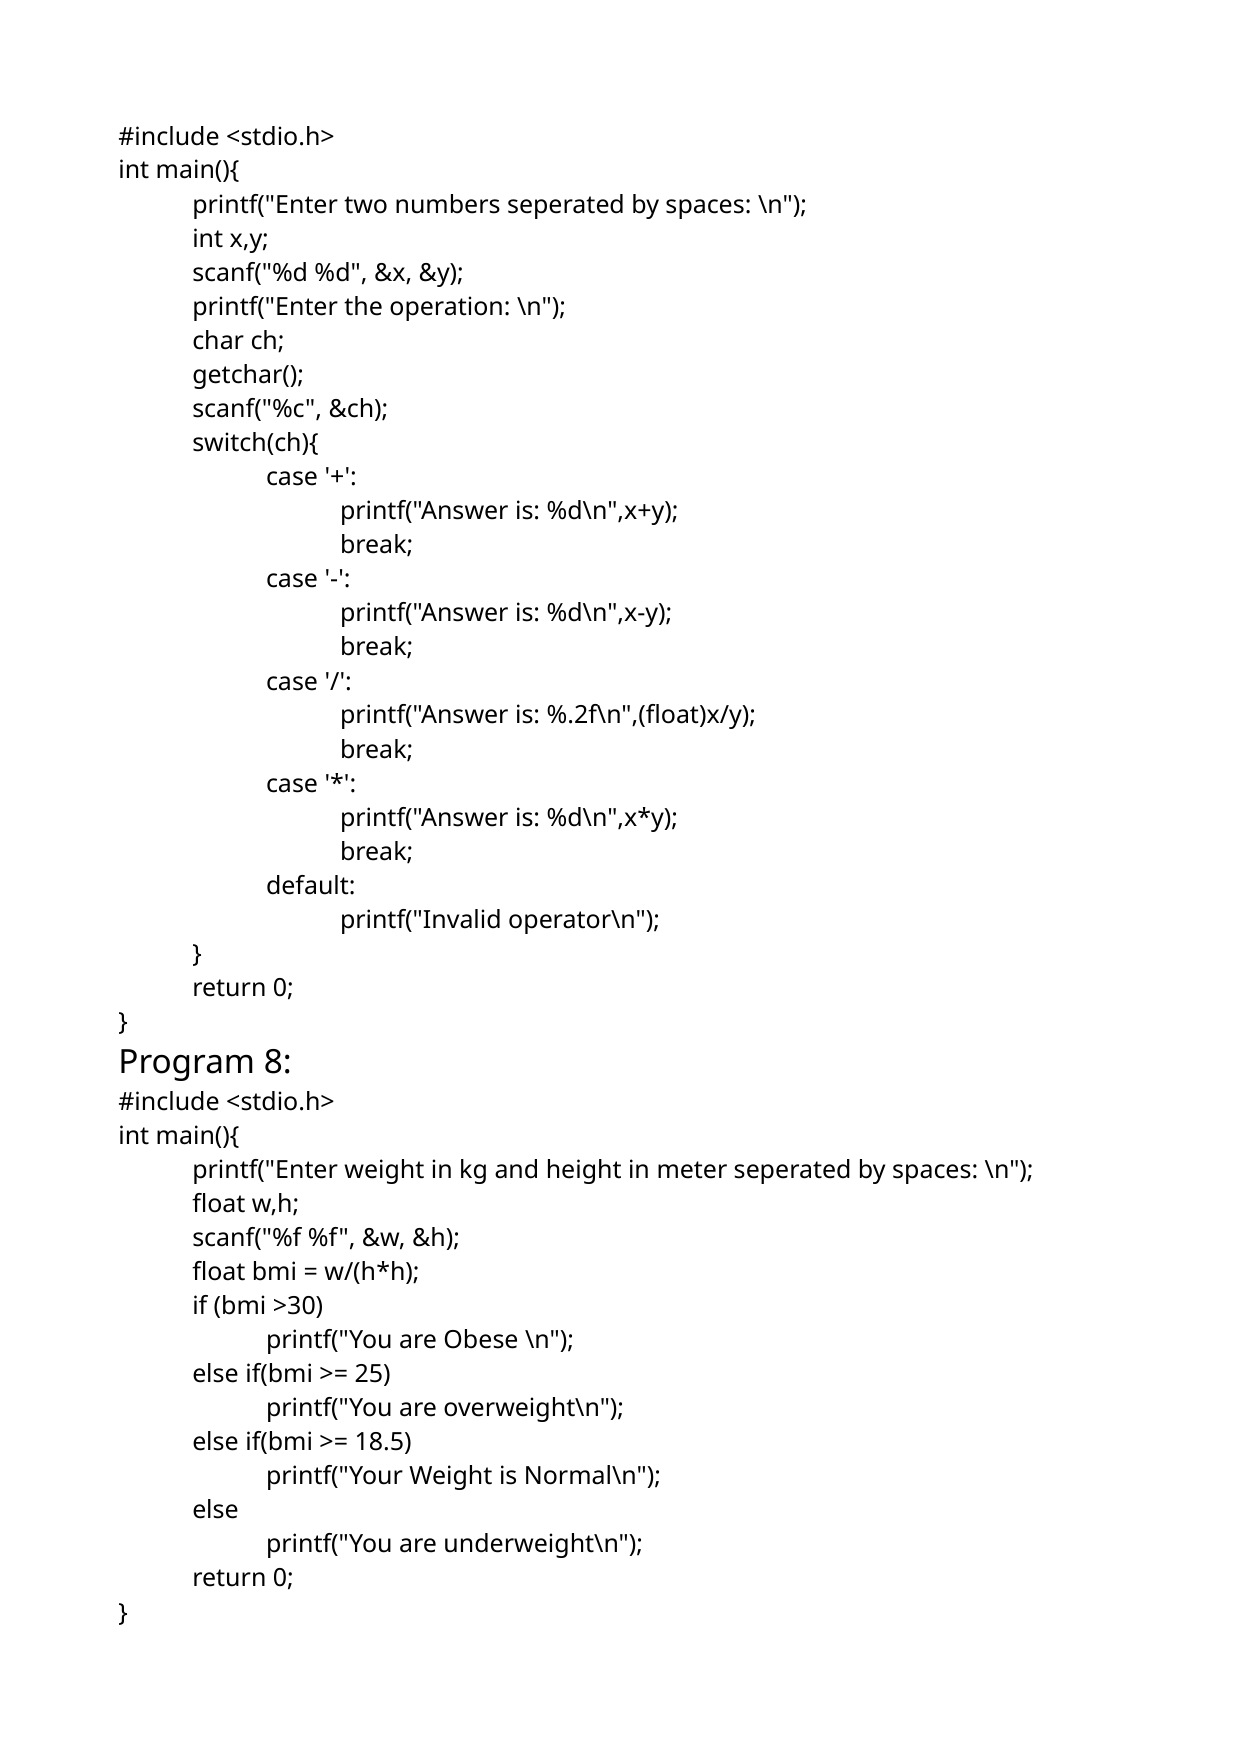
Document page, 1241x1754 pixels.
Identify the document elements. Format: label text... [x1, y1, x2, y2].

text printf("Enter weight in kg and height in meter seperated by spaces: \n"); [118, 1151, 1122, 1185]
text } [118, 1594, 1122, 1628]
text float bmi = w/(h*h); [118, 1253, 1122, 1288]
text #include <stdio.h> [118, 118, 1122, 152]
text return 0; [118, 970, 1122, 1004]
text scanf("%f %f", &w, &h); [118, 1219, 1122, 1253]
text #include <stdio.h> [118, 1083, 1122, 1117]
text else [118, 1492, 1122, 1526]
text else if(bmi >= 25) [118, 1356, 1122, 1390]
text case '/': [118, 663, 1122, 697]
text printf("You are overweight\n"); [118, 1390, 1122, 1424]
text case '-': [118, 561, 1122, 595]
text if (bmi >30) [118, 1288, 1122, 1322]
text int main(){ [118, 152, 1122, 186]
text char ch; [118, 322, 1122, 357]
text default: [118, 867, 1122, 902]
text printf("Answer is: %d\n",x*y); [118, 799, 1122, 833]
text printf("Invalid operator\n"); [118, 902, 1122, 936]
text int x,y; [118, 220, 1122, 254]
text printf("Answer is: %d\n",x-y); [118, 595, 1122, 629]
text } [118, 936, 1122, 970]
text Program 8: [118, 1038, 1122, 1083]
text scanf("%c", &ch); [118, 391, 1122, 425]
text printf("Answer is: %d\n",x+y); [118, 493, 1122, 527]
text printf("Your Weight is Normal\n"); [118, 1458, 1122, 1492]
text break; [118, 629, 1122, 663]
text } [118, 1004, 1122, 1038]
text scanf("%d %d", &x, &y); [118, 254, 1122, 288]
text printf("Enter two numbers seperated by spaces: \n"); [118, 186, 1122, 220]
text case '+': [118, 459, 1122, 493]
text printf("You are underweight\n"); [118, 1526, 1122, 1560]
text getchar(); [118, 357, 1122, 391]
text break; [118, 833, 1122, 867]
text break; [118, 527, 1122, 561]
text break; [118, 731, 1122, 765]
text return 0; [118, 1560, 1122, 1594]
text switch(ch){ [118, 425, 1122, 459]
text int main(){ [118, 1117, 1122, 1151]
text case '*': [118, 765, 1122, 799]
text else if(bmi >= 18.5) [118, 1424, 1122, 1458]
text printf("Enter the operation: \n"); [118, 288, 1122, 322]
text printf("Answer is: %.2f\n",(float)x/y); [118, 697, 1122, 731]
text printf("You are Obese \n"); [118, 1322, 1122, 1356]
text float w,h; [118, 1185, 1122, 1219]
